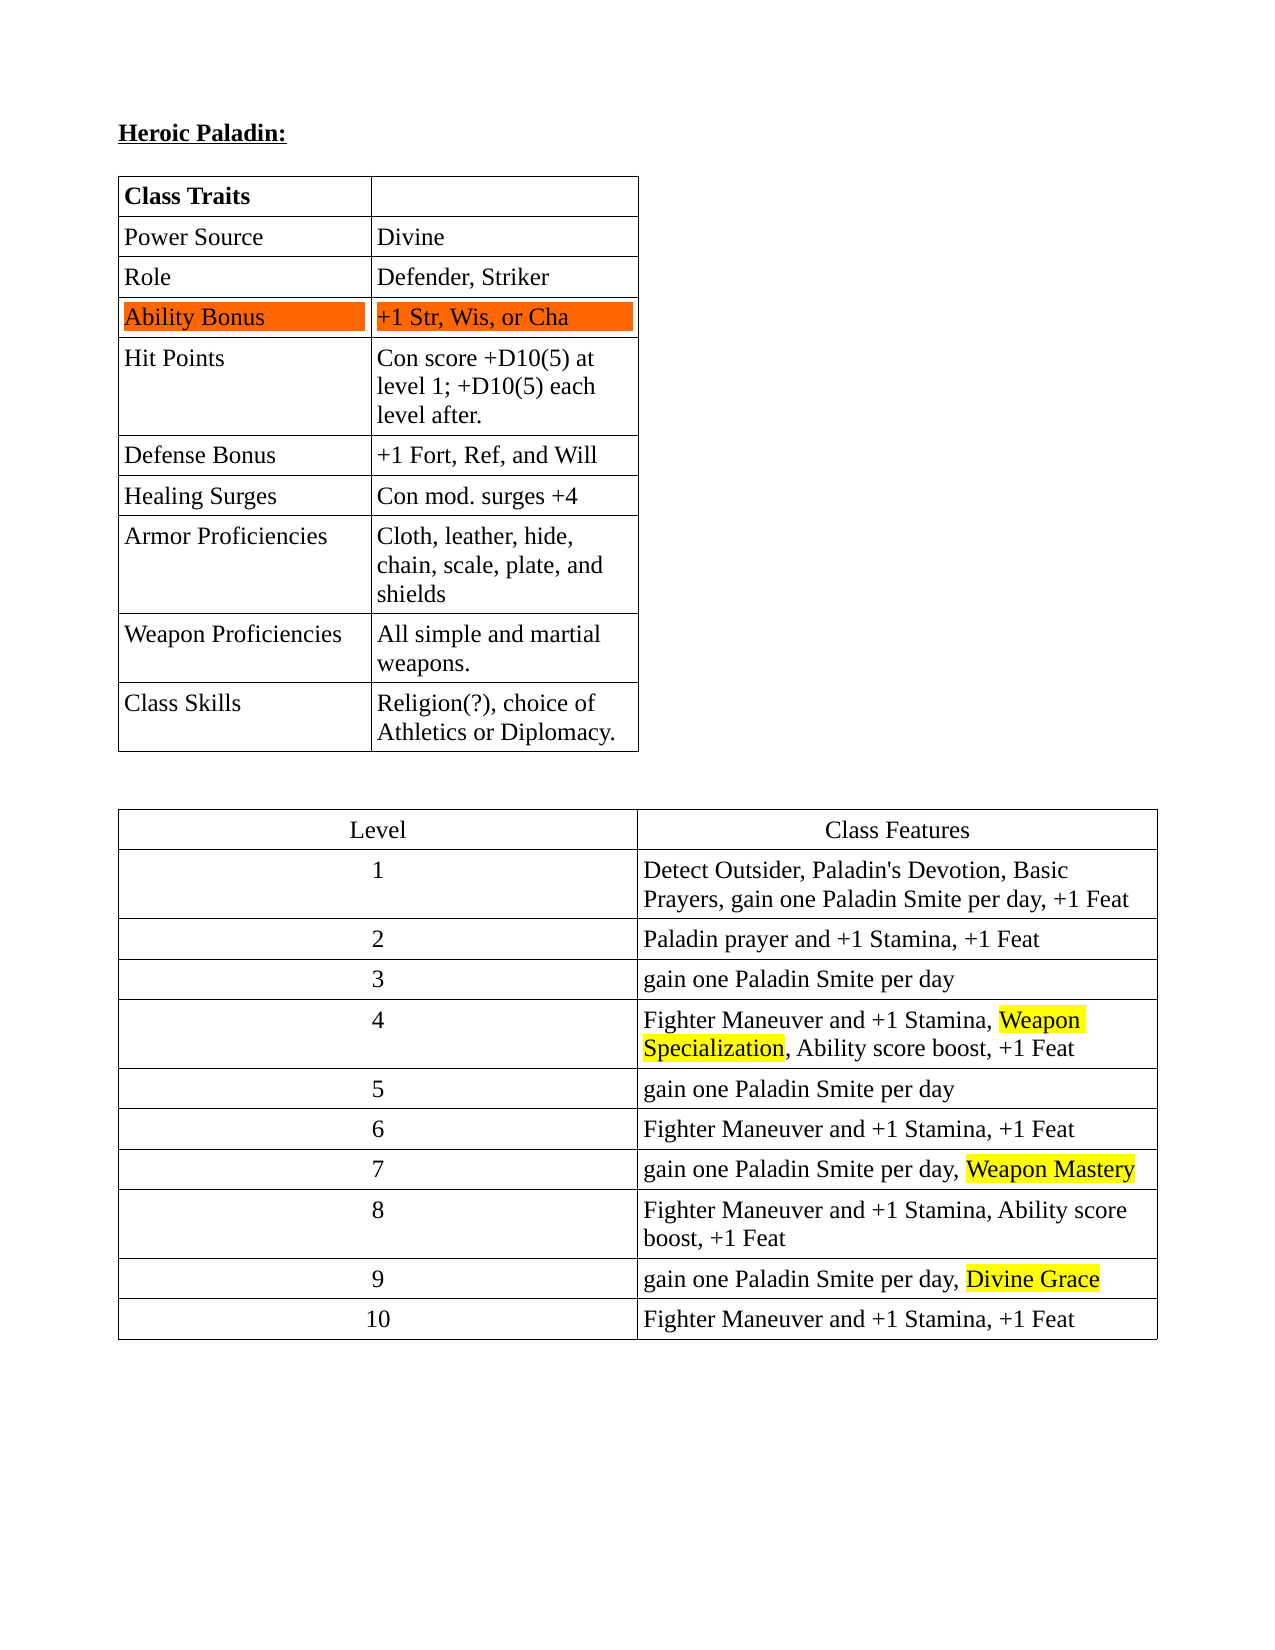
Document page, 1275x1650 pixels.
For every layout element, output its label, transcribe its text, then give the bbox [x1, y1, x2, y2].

table_cell Weapon Proficiencies [119, 614, 371, 682]
table_cell gain one Paladin Smite per day [638, 1069, 1157, 1108]
table_cell 1 [119, 850, 637, 918]
table_cell Cloth, leather, hide, chain, scale, plate, and shields [372, 516, 638, 613]
table_header Class Features [638, 810, 1157, 849]
table_cell Religion(?), choice of Athletics or Diplomacy. [372, 683, 638, 751]
table_cell 4 [119, 1000, 637, 1068]
text Heroic Paladin: [118, 118, 1157, 147]
table_cell All simple and martial weapons. [372, 614, 638, 682]
table_cell Con mod. surges +4 [372, 476, 638, 515]
table_cell Role [119, 257, 371, 297]
table_cell gain one Paladin Smite per day, Divine Grace [638, 1259, 1157, 1298]
table_cell 3 [119, 960, 637, 999]
table_cell 10 [119, 1299, 637, 1338]
table_cell Divine [372, 217, 638, 256]
table_header Class Traits [119, 177, 371, 216]
table_cell Paladin prayer and +1 Stamina, +1 Feat [638, 919, 1157, 958]
table_cell Fighter Maneuver and +1 Stamina, +1 Feat [638, 1109, 1157, 1148]
table_cell gain one Paladin Smite per day, Weapon Mastery [638, 1150, 1157, 1189]
table_cell Hit Points [119, 338, 371, 435]
table_cell Healing Surges [119, 476, 371, 515]
table_cell +1 Fort, Ref, and Will [372, 436, 638, 475]
table_header [372, 177, 638, 216]
table_cell Defender, Striker [372, 257, 638, 297]
table_cell 7 [119, 1150, 637, 1189]
table_cell Defense Bonus [119, 436, 371, 475]
table_cell 6 [119, 1109, 637, 1148]
table_header Level [119, 810, 637, 849]
table_cell Fighter Maneuver and +1 Stamina, +1 Feat [638, 1299, 1157, 1338]
table_cell Ability Bonus [119, 298, 371, 337]
table_cell Armor Proficiencies [119, 516, 371, 613]
table_cell gain one Paladin Smite per day [638, 960, 1157, 999]
table_cell Fighter Maneuver and +1 Stamina, Weapon Specialization, Ability score boost, +1 Feat [638, 1000, 1157, 1068]
table_cell Power Source [119, 217, 371, 256]
table_cell Con score +D10(5) at level 1; +D10(5) each level after. [372, 338, 638, 435]
table_cell Class Skills [119, 683, 371, 751]
table_cell 9 [119, 1259, 637, 1298]
table_cell Fighter Maneuver and +1 Stamina, Ability score boost, +1 Feat [638, 1190, 1157, 1258]
table_cell 5 [119, 1069, 637, 1108]
table_cell +1 Str, Wis, or Cha [372, 298, 638, 337]
table_cell 2 [119, 919, 637, 958]
table_cell 8 [119, 1190, 637, 1258]
table_cell Detect Outsider, Paladin's Devotion, Basic Prayers, gain one Paladin Smite per day, +1 Feat [638, 850, 1157, 918]
